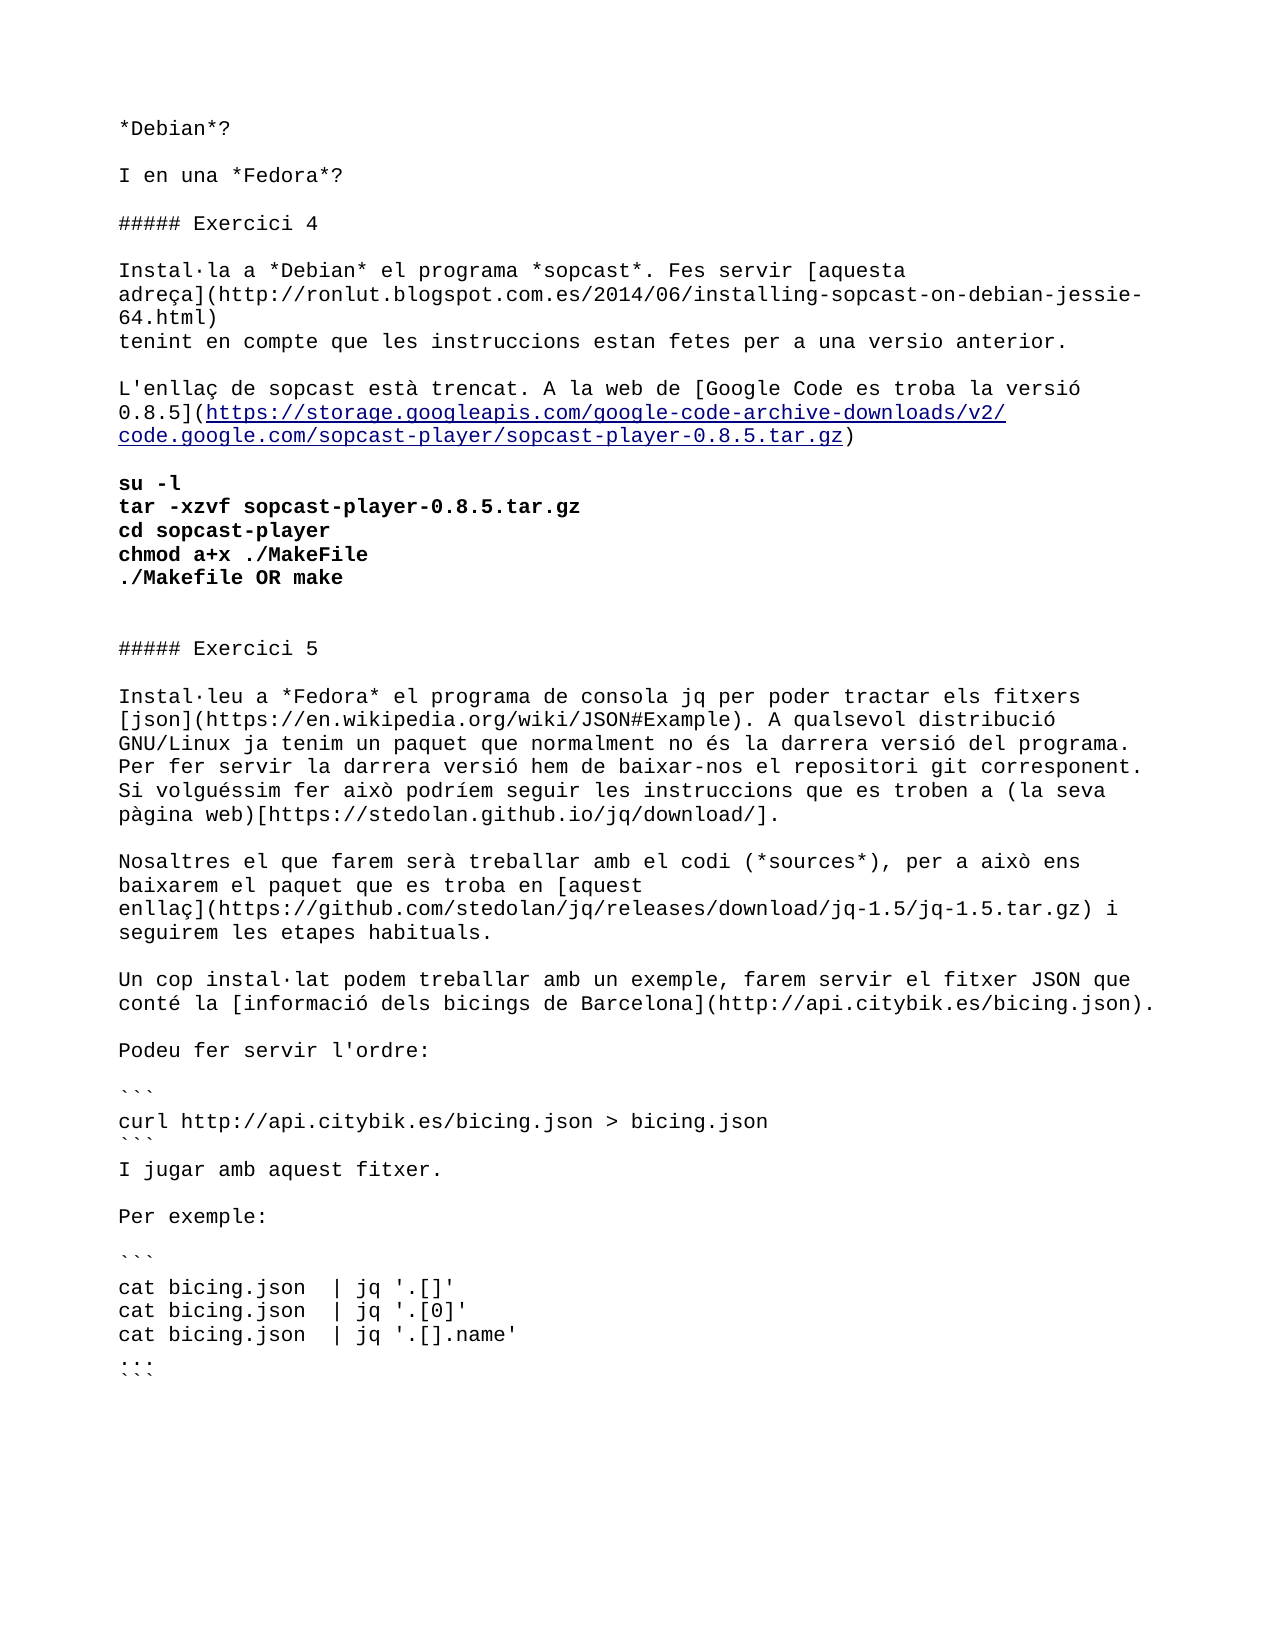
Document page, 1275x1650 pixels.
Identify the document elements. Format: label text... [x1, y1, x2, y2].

text ... [118, 1348, 1157, 1371]
text ./Makefile OR make [118, 567, 1157, 591]
text cat bicing.json | jq '.[].name' [118, 1324, 1157, 1348]
text *Debian*? [118, 118, 1157, 142]
text Nosaltres el que farem serà treballar amb el codi (*sources*), per a això ens baixarem el paquet que es troba en [aquest enllaç](https://github.com/stedolan/jq/releases/download/jq-1.5/jq-1.5.tar.gz) i seguirem les etapes habituals. [118, 851, 1157, 946]
text ##### Exercici 4 [118, 213, 1157, 236]
text tar -xzvf sopcast-player-0.8.5.tar.gz [118, 496, 1157, 520]
text cat bicing.json | jq '.[0]' [118, 1300, 1157, 1324]
text cd sopcast-player [118, 520, 1157, 544]
text su -l [118, 473, 1157, 496]
text tenint en compte que les instruccions estan fetes per a una versio anterior. [118, 331, 1157, 354]
text Per exemple: [118, 1206, 1157, 1229]
text ##### Exercici 5 [118, 638, 1157, 662]
text I jugar amb aquest fitxer. [118, 1158, 1157, 1182]
text chmod a+x ./MakeFile [118, 544, 1157, 567]
text Podeu fer servir l'ordre: [118, 1040, 1157, 1064]
text Un cop instal·lat podem treballar amb un exemple, farem servir el fitxer JSON que conté la [informació dels bicings de Barcelona](http://api.citybik.es/bicing.json). [118, 969, 1157, 1017]
text curl http://api.citybik.es/bicing.json > bicing.json [118, 1111, 1157, 1135]
text adreça](http://ronlut.blogspot.com.es/2014/06/installing-sopcast-on-debian-jessie-64.html) [118, 284, 1157, 331]
text cat bicing.json | jq '.[]' [118, 1277, 1157, 1300]
text ``` [118, 1253, 1157, 1277]
text 0.8.5](https://storage.googleapis.com/google-code-archive-downloads/v2/code.google.com/sopcast-player/sopcast-player-0.8.5.tar.gz) [118, 402, 1157, 449]
text ``` [118, 1371, 1157, 1395]
text ``` [118, 1135, 1157, 1158]
text I en una *Fedora*? [118, 165, 1157, 189]
text L'enllaç de sopcast està trencat. A la web de [Google Code es troba la versió [118, 378, 1157, 402]
text Instal·la a *Debian* el programa *sopcast*. Fes servir [aquesta [118, 260, 1157, 284]
text Instal·leu a *Fedora* el programa de consola jq per poder tractar els fitxers [json](https://en.wikipedia.org/wiki/JSON#Example). A qualsevol distribució GNU/Linux ja tenim un paquet que normalment no és la darrera versió del programa. Per fer servir la darrera versió hem de baixar-nos el repositori git corresponent. Si volguéssim fer això podríem seguir les instruccions que es troben a (la seva pàgina web)[https://stedolan.github.io/jq/download/]. [118, 686, 1157, 827]
text ``` [118, 1088, 1157, 1111]
